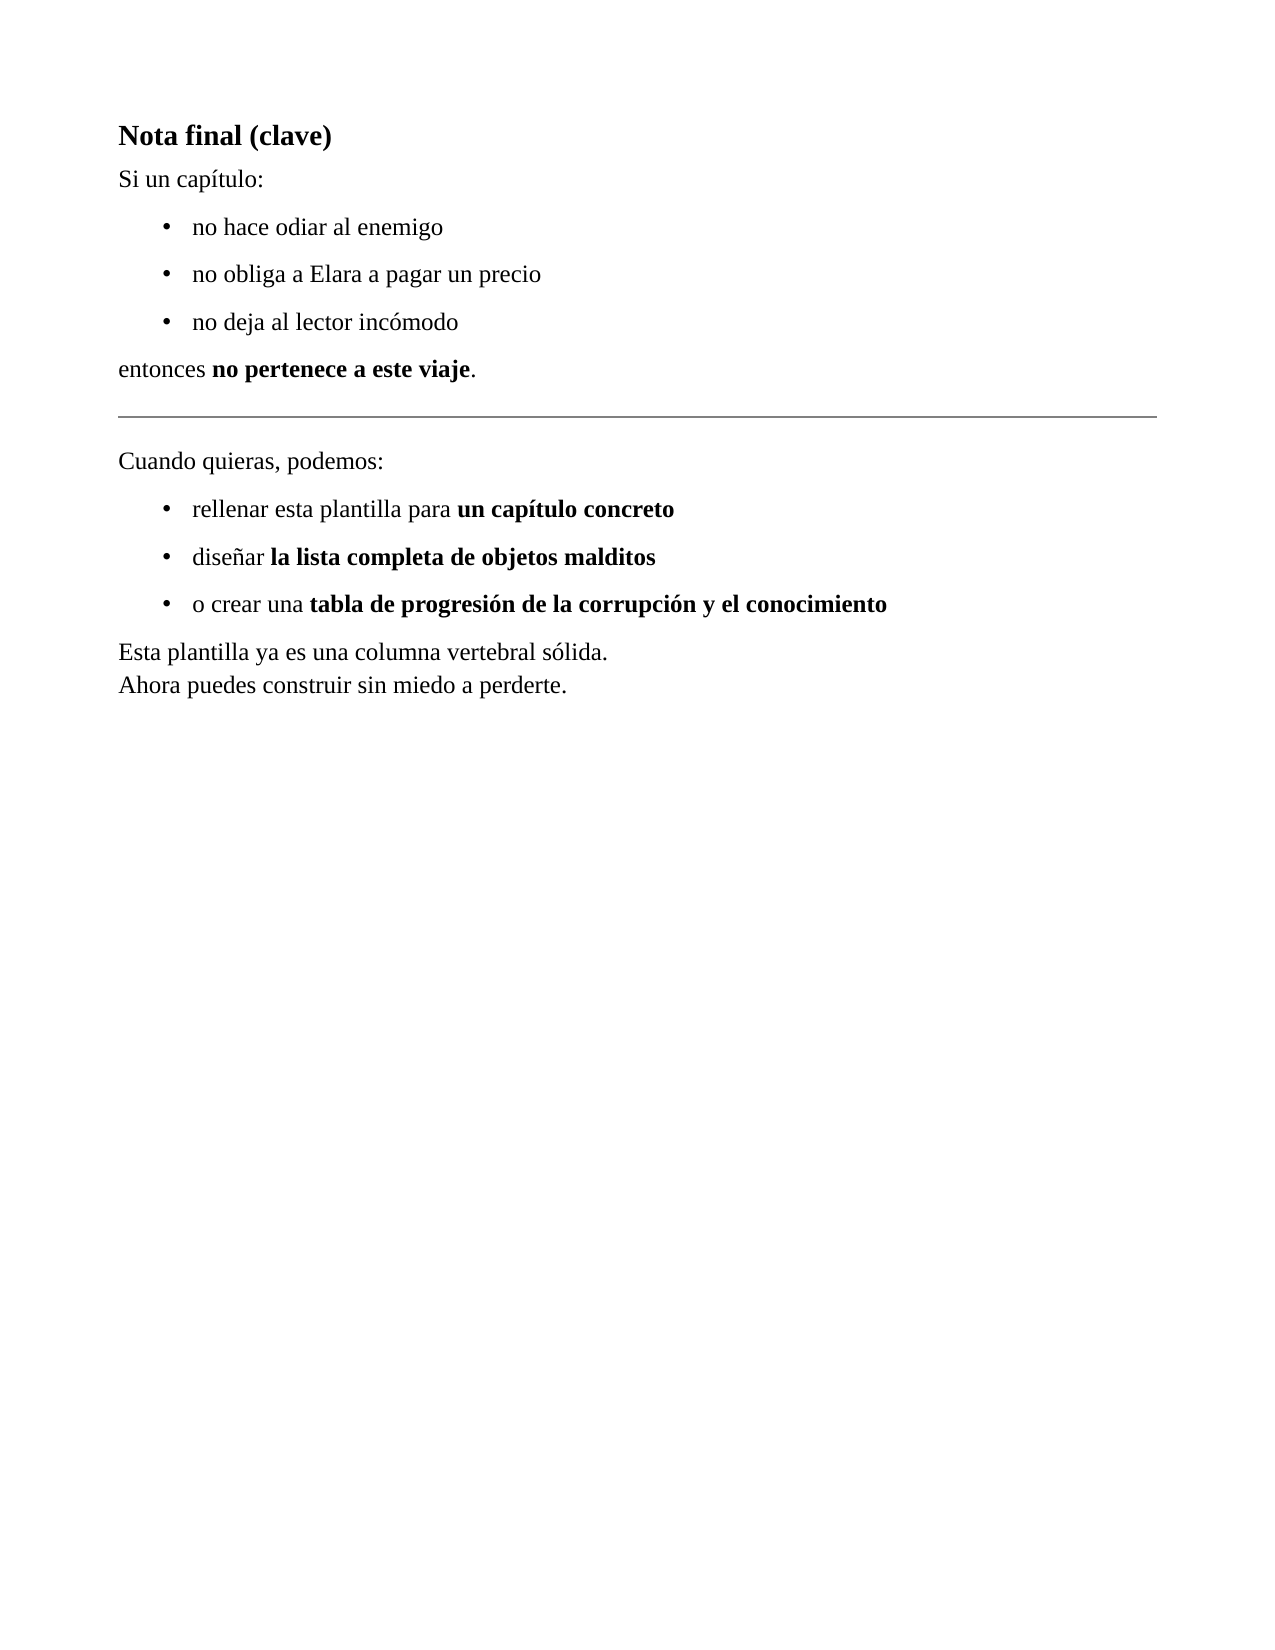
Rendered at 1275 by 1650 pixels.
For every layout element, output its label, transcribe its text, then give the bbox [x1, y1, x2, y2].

text Si un capítulo: [118, 164, 1157, 193]
text Cuando quieras, podemos: [118, 446, 1157, 475]
text Esta plantilla ya es una columna vertebral sólida. Ahora puedes construir sin miedo a perderte. [118, 637, 1157, 699]
list diseñar la lista completa de objetos malditos [162, 542, 1157, 570]
list o crear una tabla de progresión de la corrupción y el conocimiento [162, 589, 1157, 618]
list no hace odiar al enemigo [162, 212, 1157, 241]
list rellenar esta plantilla para un capítulo concreto [162, 494, 1157, 523]
list no obliga a Elara a pagar un precio [162, 259, 1157, 288]
subtitle Nota final (clave) [118, 118, 1157, 152]
text entonces no pertenece a este viaje. [118, 354, 1157, 383]
list no deja al lector incómodo [162, 307, 1157, 336]
